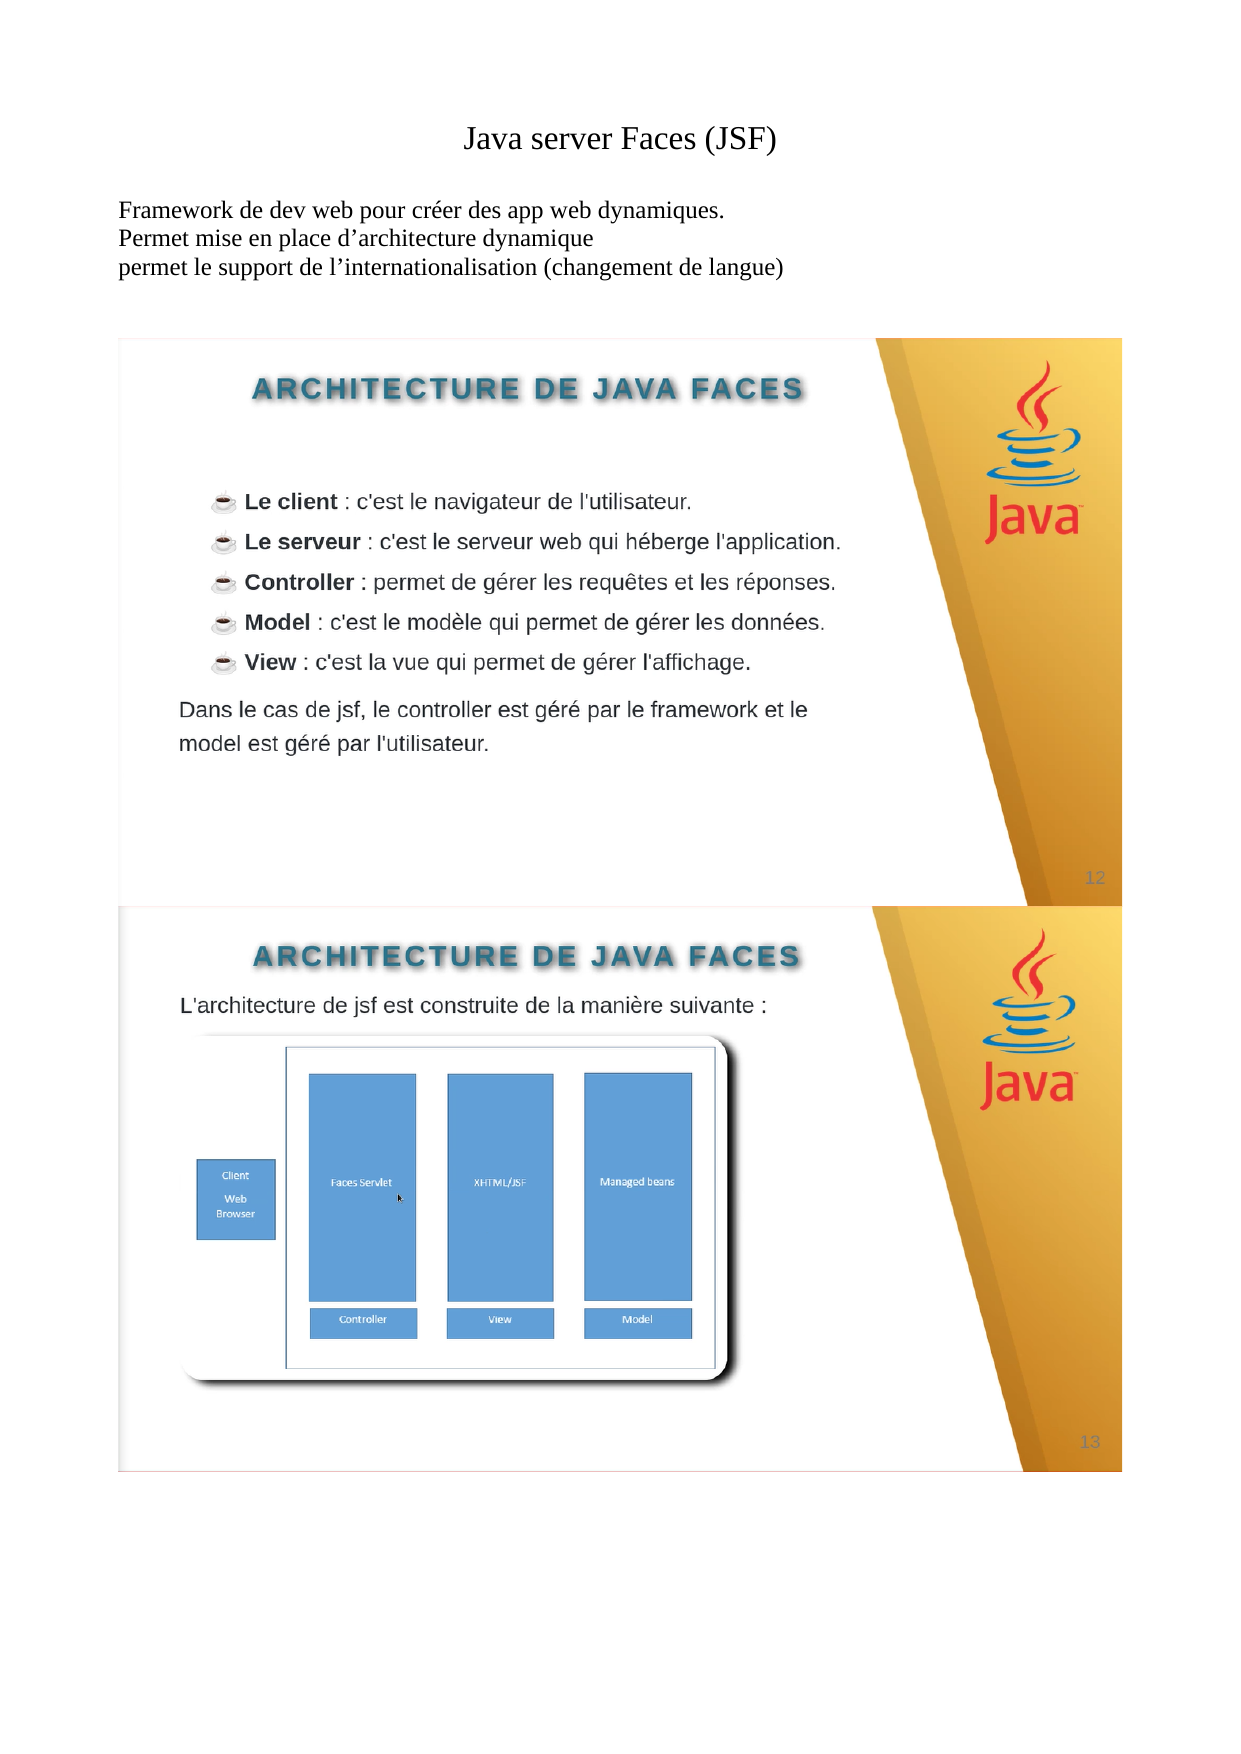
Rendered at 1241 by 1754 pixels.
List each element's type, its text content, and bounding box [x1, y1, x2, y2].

picture [118, 338, 1123, 1472]
text Java server Faces (JSF) [118, 118, 1122, 156]
text Framework de dev web pour créer des app web dynamiques. [118, 195, 1122, 223]
text Permet mise en place d’architecture dynamique [118, 223, 1122, 252]
text permet le support de l’internationalisation (changement de langue) [118, 252, 1122, 281]
